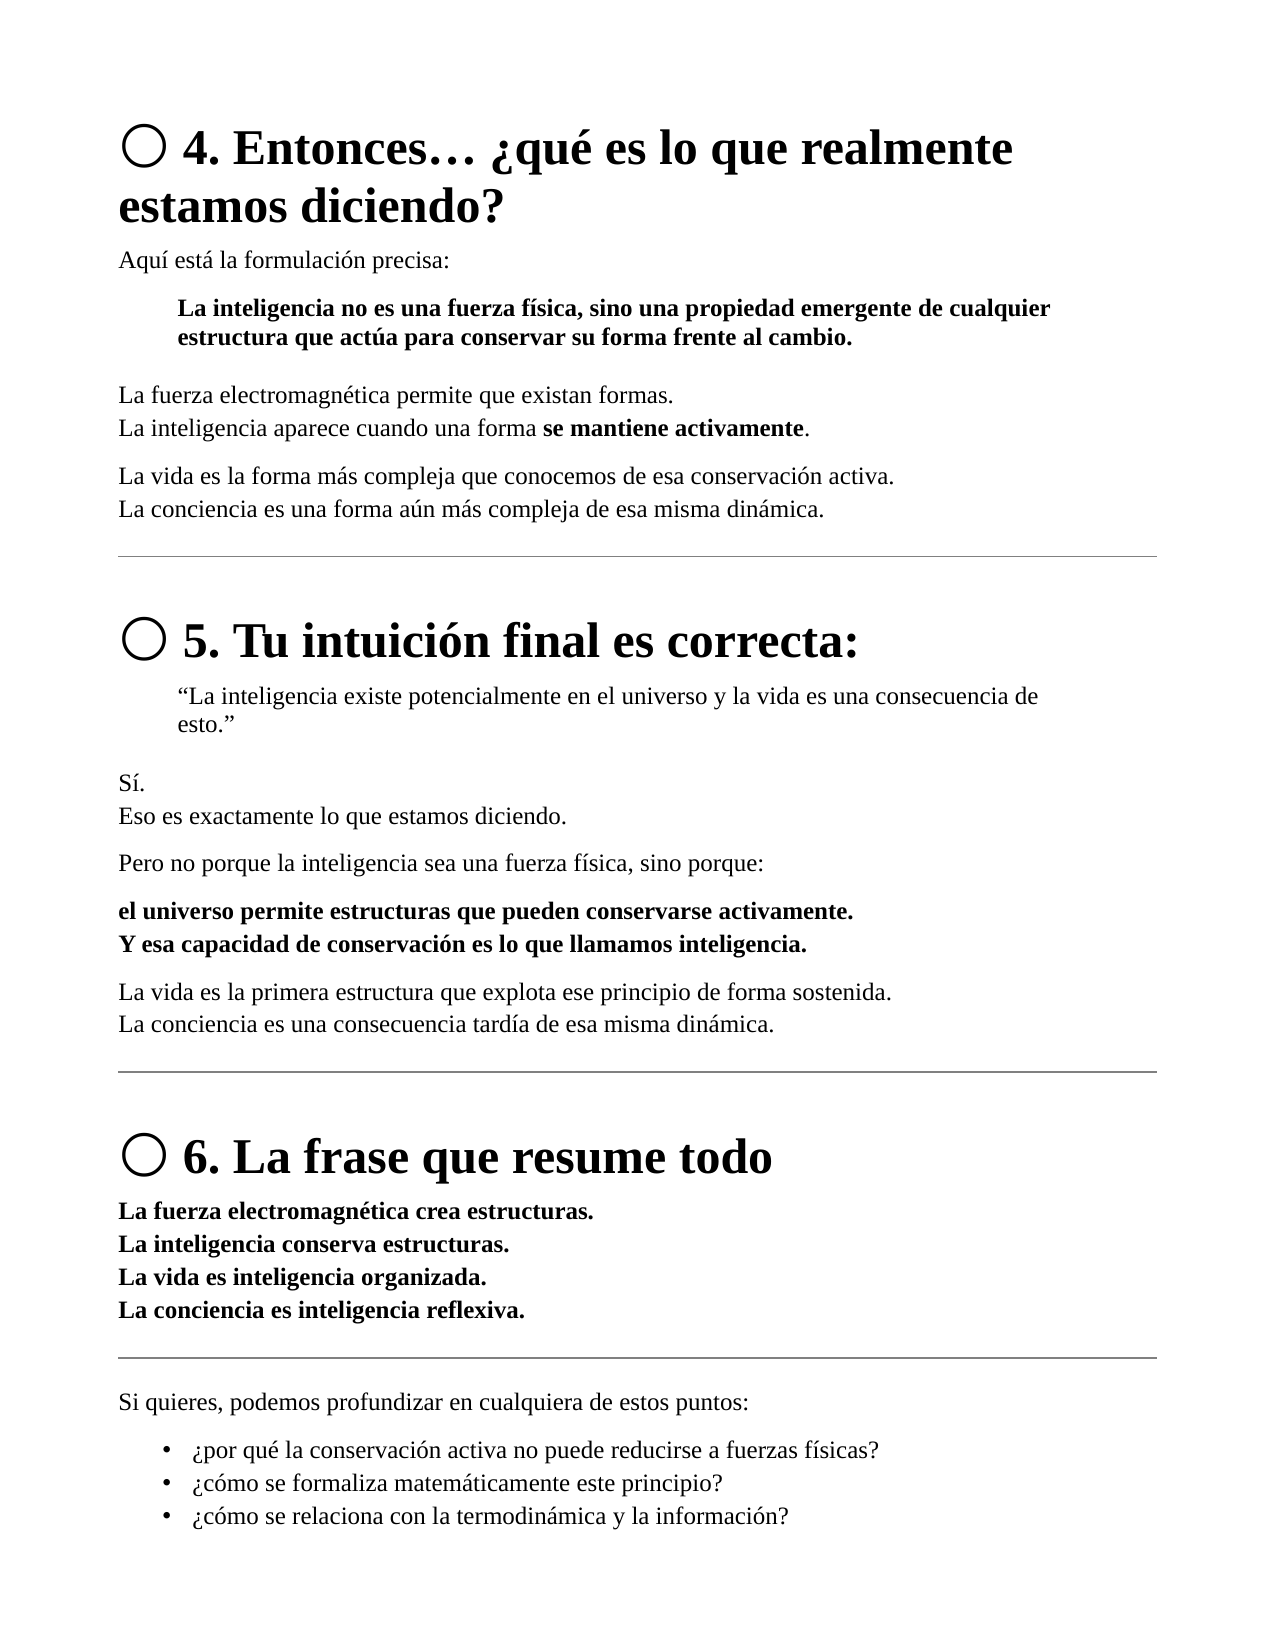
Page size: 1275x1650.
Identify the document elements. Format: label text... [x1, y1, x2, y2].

list ¿por qué la conservación activa no puede reducirse a fuerzas físicas? [162, 1435, 1157, 1464]
text La vida es la primera estructura que explota ese principio de forma sostenida. La conciencia es una consecuencia tardía de esa misma dinámica. [118, 977, 1157, 1038]
text La vida es la forma más compleja que conocemos de esa conservación activa. La conciencia es una forma aún más compleja de esa misma dinámica. [118, 461, 1157, 523]
list ¿cómo se formaliza matemáticamente este principio? [162, 1468, 1157, 1497]
text La fuerza electromagnética permite que existan formas. La inteligencia aparece cuando una forma se mantiene activamente. [118, 380, 1157, 442]
subtitle 🌕 4. Entonces… ¿qué es lo que realmente estamos diciendo? [118, 118, 1157, 233]
subtitle 🌕 6. La frase que resume todo [118, 1126, 1157, 1184]
list ¿cómo se relaciona con la termodinámica y la información? [162, 1501, 1157, 1530]
text Pero no porque la inteligencia sea una fuerza física, sino porque: [118, 848, 1157, 877]
text Aquí está la formulación precisa: [118, 246, 1157, 274]
text el universo permite estructuras que pueden conservarse activamente. Y esa capacidad de conservación es lo que llamamos inteligencia. [118, 896, 1157, 958]
text Sí. Eso es exactamente lo que estamos diciendo. [118, 768, 1157, 829]
subtitle 🌕 5. Tu intuición final es correcta: [118, 611, 1157, 668]
text “La inteligencia existe potencialmente en el universo y la vida es una consecuencia de esto.” [177, 681, 1098, 738]
text La inteligencia no es una fuerza física, sino una propiedad emergente de cualquier estructura que actúa para conservar su forma frente al cambio. [177, 293, 1098, 351]
text Si quieres, podemos profundizar en cualquiera de estos puntos: [118, 1387, 1157, 1416]
text La fuerza electromagnética crea estructuras. La inteligencia conserva estructuras. La vida es inteligencia organizada. La conciencia es inteligencia reflexiva. [118, 1196, 1157, 1324]
